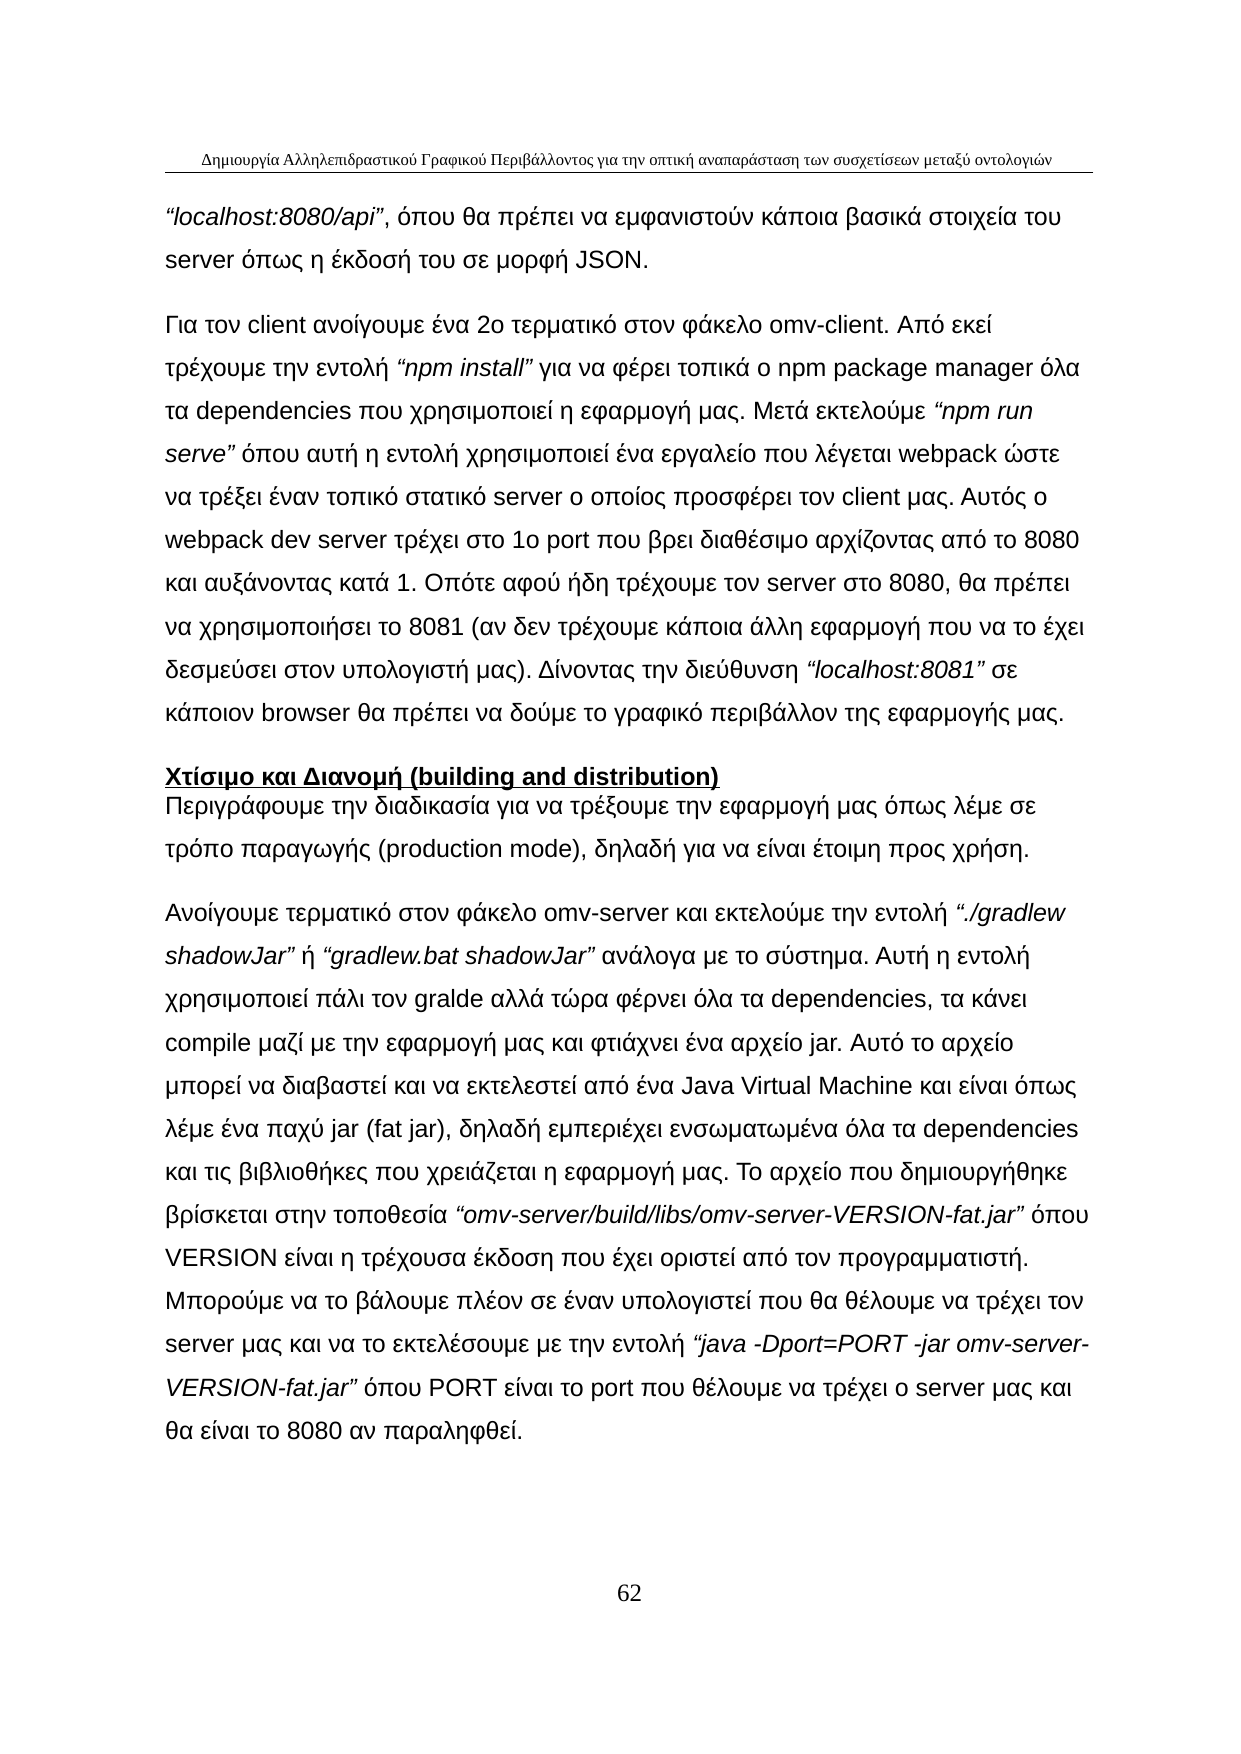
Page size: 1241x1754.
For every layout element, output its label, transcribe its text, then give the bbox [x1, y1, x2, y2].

text “localhost:8080/api”, όπου θα πρέπει να εμφανιστούν κάποια βασικά στοιχεία του server όπως η έκδοσή του σε μορφή JSON. [165, 202, 1093, 274]
text Χτίσιμο και Διανομή (building and distribution) [165, 762, 1093, 791]
text Ανοίγουμε τερματικό στον φάκελο omv-server και εκτελούμε την εντολή “./gradlew shadowJar” ή “gradlew.bat shadowJar” ανάλογα με το σύστημα. Αυτή η εντολή χρησιμοποιεί πάλι τον gralde αλλά τώρα φέρνει όλα τα dependencies, τα κάνει compile μαζί με την εφαρμογή μας και φτιάχνει ένα αρχείο jar. Αυτό το αρχείο μπορεί να διαβαστεί και να εκτελεστεί από ένα Java Virtual Machine και είναι όπως λέμε ένα παχύ jar (fat jar), δηλαδή εμπεριέχει ενσωματωμένα όλα τα dependencies και τις βιβλιοθήκες που χρειάζεται η εφαρμογή μας. Το αρχείο που δημιουργήθηκε βρίσκεται στην τοποθεσία “omv-server/build/libs/omv-server-VERSION-fat.jar” όπου VERSION είναι η τρέχουσα έκδοση που έχει οριστεί από τον προγραμματιστή. Μπορούμε να το βάλουμε πλέον σε έναν υπολογιστεί που θα θέλουμε να τρέχει τον server μας και να το εκτελέσουμε με την εντολή “java -Dport=PORT -jar omv-server-VERSION-fat.jar” όπου PORT είναι το port που θέλουμε να τρέχει ο server μας και θα είναι το 8080 αν παραληφθεί. [165, 898, 1093, 1444]
text Περιγράφουμε την διαδικασία για να τρέξουμε την εφαρμογή μας όπως λέμε σε τρόπο παραγωγής (production mode), δηλαδή για να είναι έτοιμη προς χρήση. [165, 791, 1093, 863]
text Για τον client ανοίγουμε ένα 2ο τερματικό στον φάκελο omv-client. Από εκεί τρέχουμε την εντολή “npm install” για να φέρει τοπικά ο npm package manager όλα τα dependencies που χρησιμοποιεί η εφαρμογή μας. Μετά εκτελούμε “npm run serve” όπου αυτή η εντολή χρησιμοποιεί ένα εργαλείο που λέγεται webpack ώστε να τρέξει έναν τοπικό στατικό server ο οποίος προσφέρει τον client μας. Αυτός ο webpack dev server τρέχει στο 1ο port που βρει διαθέσιμο αρχίζοντας από το 8080 και αυξάνοντας κατά 1. Οπότε αφού ήδη τρέχουμε τον server στο 8080, θα πρέπει να χρησιμοποιήσει το 8081 (αν δεν τρέχουμε κάποια άλλη εφαρμογή που να το έχει δεσμεύσει στον υπολογιστή μας). Δίνοντας την διεύθυνση “localhost:8081” σε κάποιον browser θα πρέπει να δούμε το γραφικό περιβάλλον της εφαρμογής μας. [165, 310, 1093, 727]
